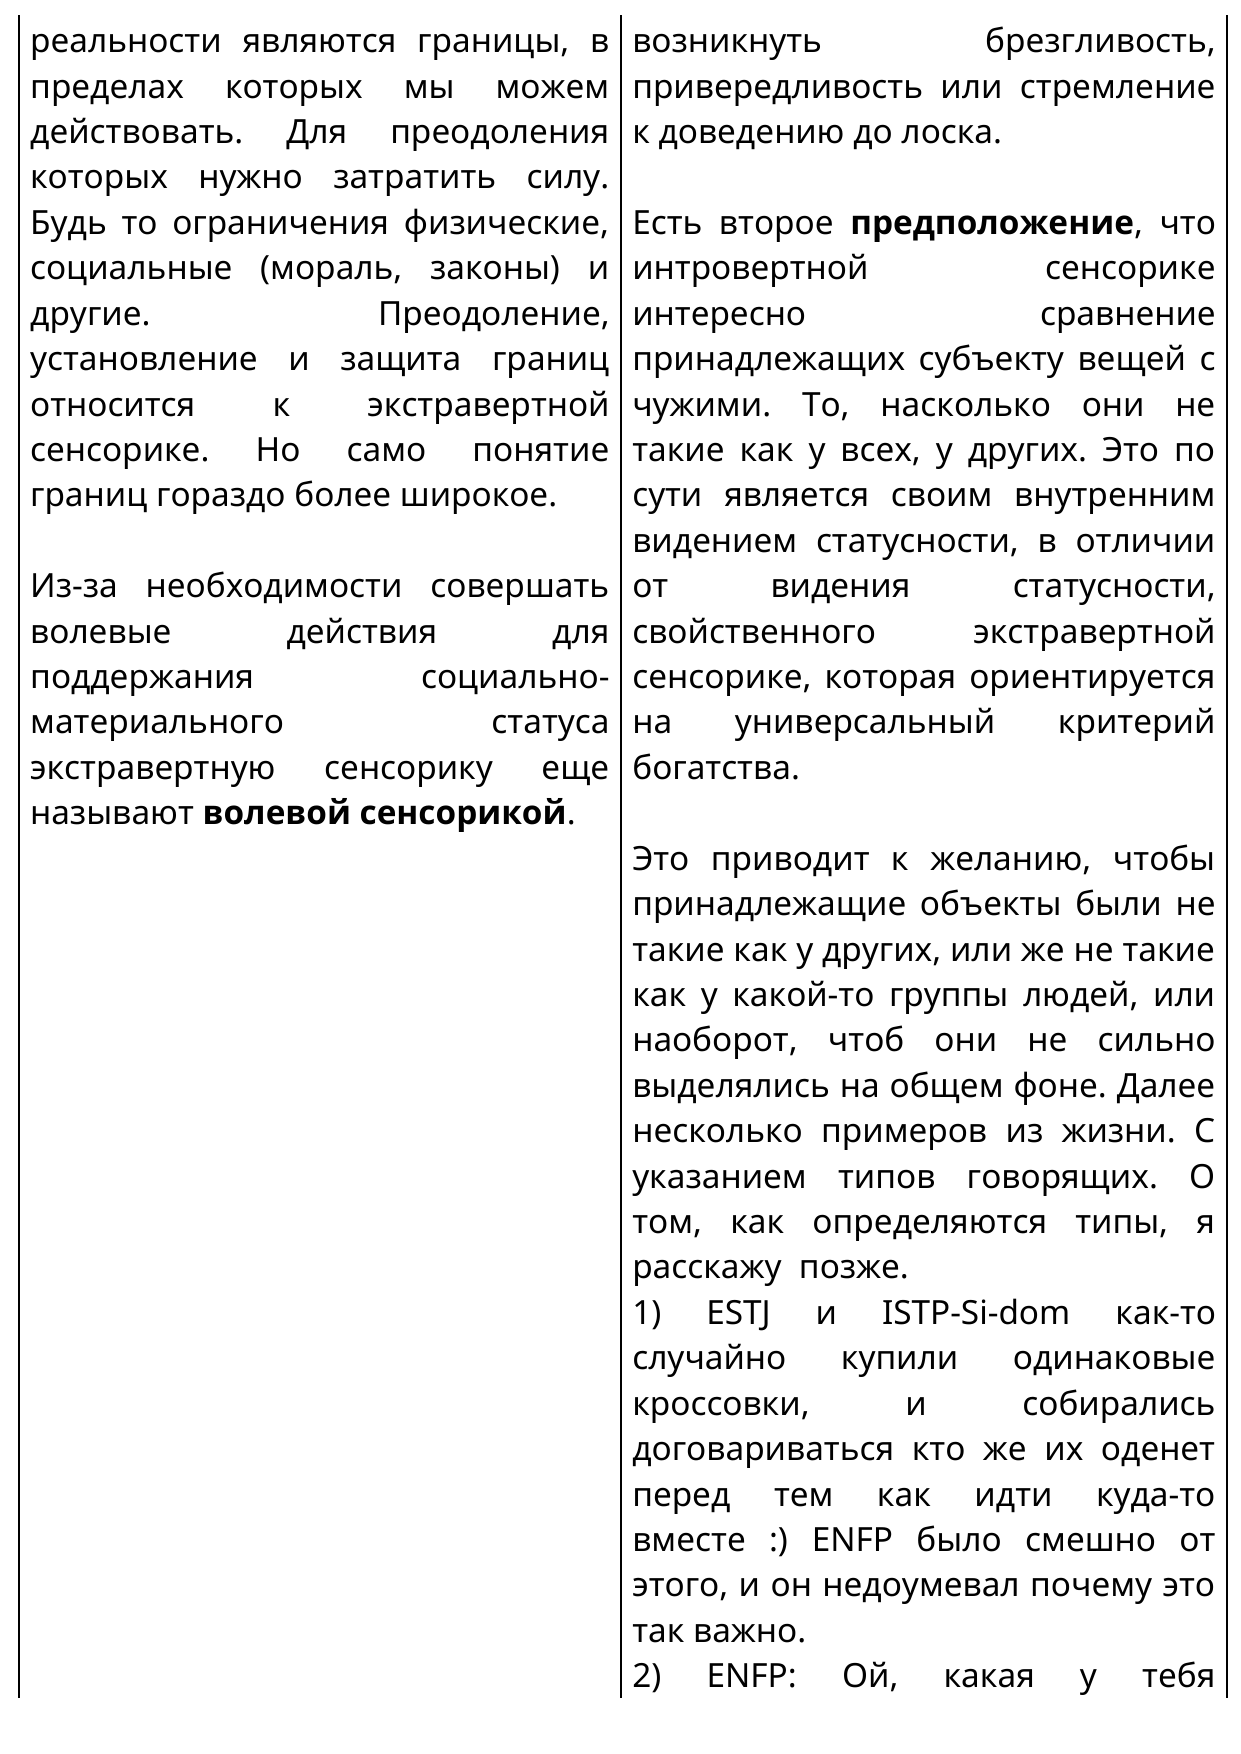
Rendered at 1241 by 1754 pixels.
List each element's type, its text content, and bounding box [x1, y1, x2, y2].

table_cell реальности являются границы, в пределах которых мы можем действовать. Для преодоления которых нужно затратить силу. Будь то ограничения физические, социальные (мораль, законы) и другие. Преодоление, установление и защита границ относится к экстравертной сенсорике. Но само понятие границ гораздо более широкое. Из-за необходимости совершать волевые действия для поддержания социально-материального статуса экстравертную сенсорику еще называют волевой сенсорикой. [20, 15, 620, 1697]
table_cell возникнуть брезгливость, привередливость или стремление к доведению до лоска. Есть второе предположение, что интровертной сенсорике интересно сравнение принадлежащих субъекту вещей с чужими. То, насколько они не такие как у всех, у других. Это по сути является своим внутренним видением статусности, в отличии от видения статусности, свойственного экстравертной сенсорике, которая ориентируется на универсальный критерий богатства. Это приводит к желанию, чтобы принадлежащие объекты были не такие как у других, или же не такие как у какой-то группы людей, или наоборот, чтоб они не сильно выделялись на общем фоне. Далее несколько примеров из жизни. С указанием типов говорящих. О том, как определяются типы, я расскажу позже. 1) ESTJ и ISTP-Si-dom как-то случайно купили одинаковые кроссовки, и собирались договариваться кто же их оденет перед тем как идти куда-то вместе :) ENFP было смешно от этого, и он недоумевал почему это так важно. 2) ENFP: Ой, какая у тебя [622, 15, 1226, 1697]
